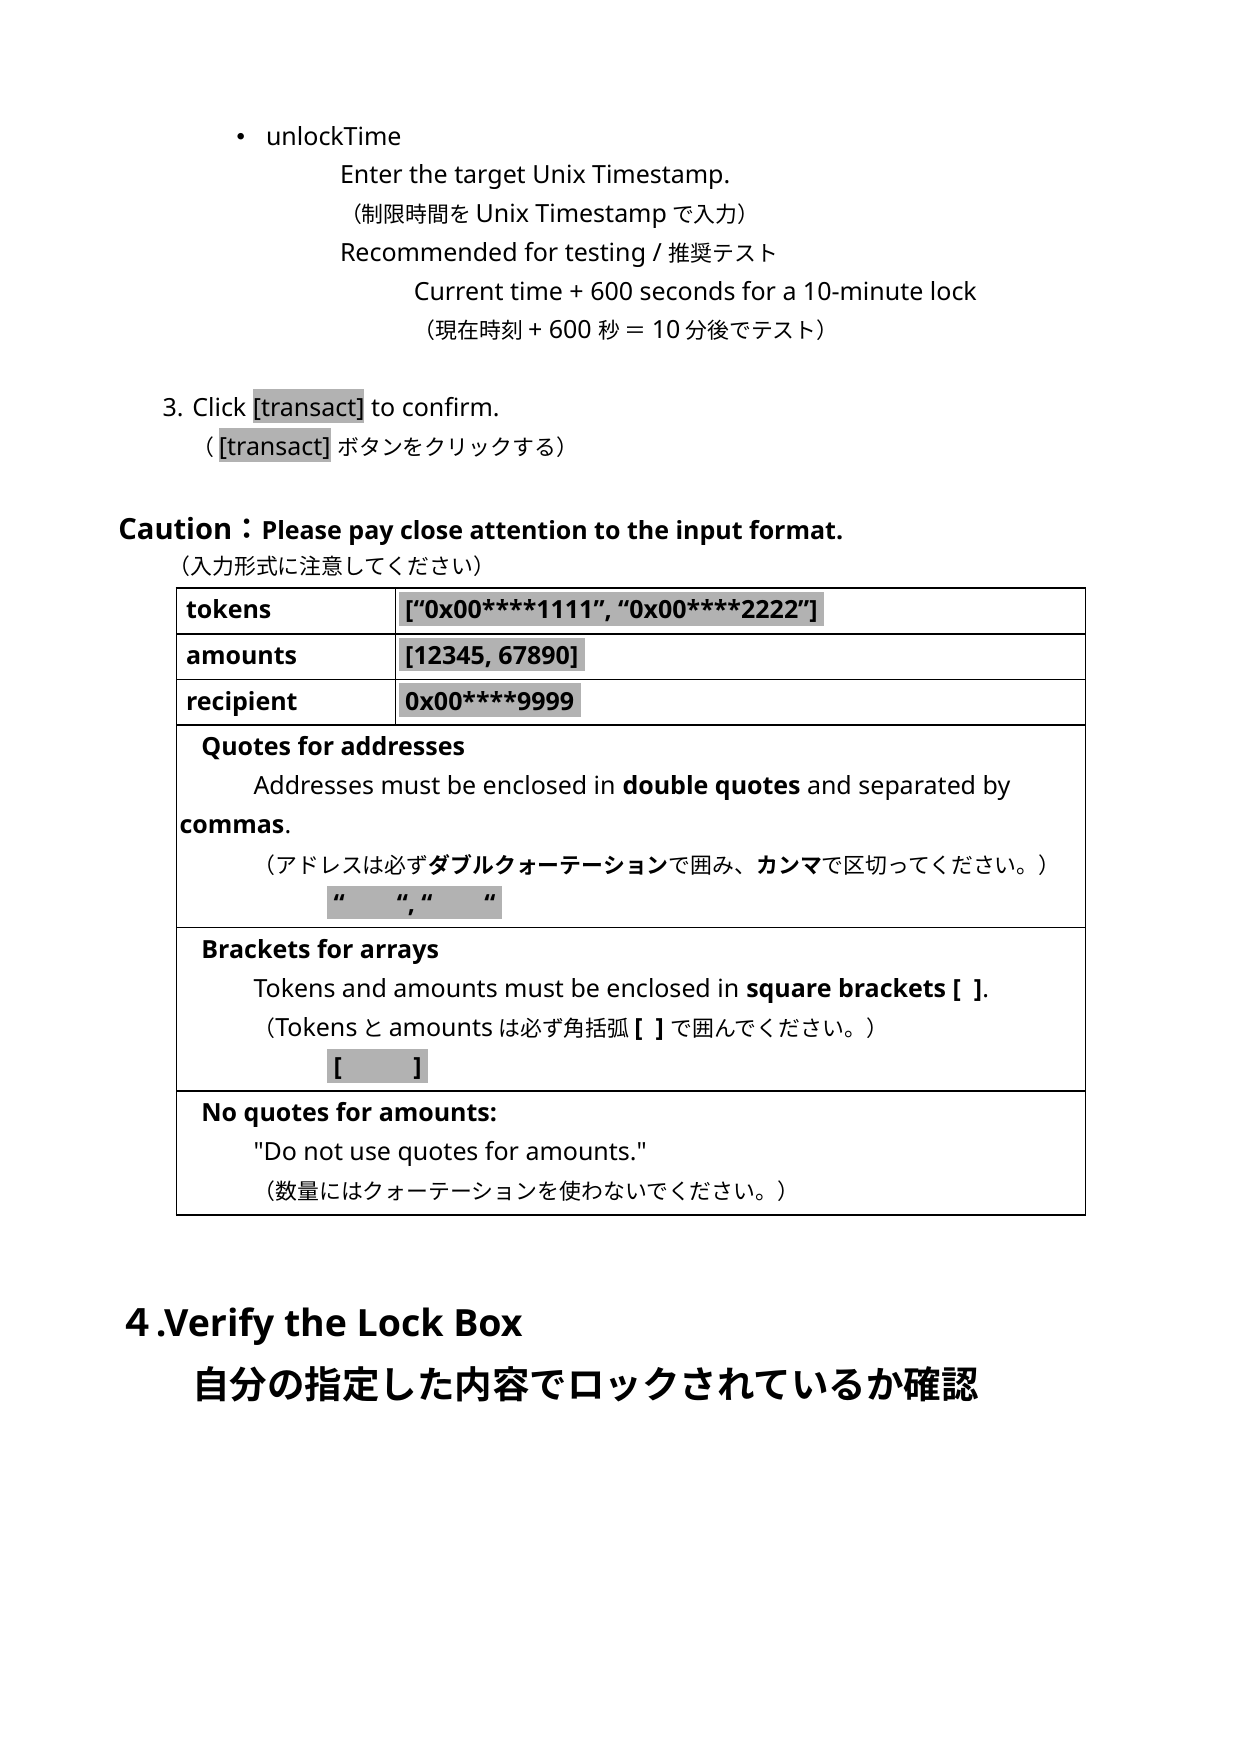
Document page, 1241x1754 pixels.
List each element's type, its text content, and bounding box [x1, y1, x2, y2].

text （入力形式に注意してください） [118, 548, 1122, 582]
text 自分の指定した内容でロックされているか確認 [118, 1355, 1122, 1410]
table_cell No quotes for amounts: "Do not use quotes for amounts." （数量にはクォーテーションを使わないでください。） [177, 1092, 1085, 1214]
list Click [transact] to confirm. [162, 389, 1122, 423]
list （ [transact] ボタンをクリックする） [162, 428, 1122, 462]
table_cell 0x00****9999 [396, 680, 1085, 724]
text Caution：Please pay close attention to the input format. [118, 506, 1122, 548]
table_cell Brackets for arrays Tokens and amounts must be enclosed in square brackets [ ]. （Tokensとamountsは必ず角括弧 [ ] で囲んでください。） [ ] [177, 928, 1085, 1090]
table_cell recipient [177, 680, 395, 724]
list Current time + 600 seconds for a 10-minute lock [384, 273, 1122, 307]
list Recommended for testing / 推奨テスト [310, 234, 1122, 268]
list Enter the target Unix Timestamp. [310, 157, 1122, 191]
list unlockTime [236, 118, 1122, 152]
table_header tokens [177, 589, 395, 633]
text ４.Verify the Lock Box [118, 1293, 1122, 1348]
list （制限時間をUnix Timestampで入力） [310, 196, 1122, 230]
table_cell [12345, 67890] [396, 635, 1085, 679]
list （現在時刻 + 600 秒 ＝ 10分後でテスト） [384, 312, 1122, 346]
table_header [“0x00****1111”, “0x00****2222”] [396, 589, 1085, 633]
table_cell amounts [177, 635, 395, 679]
table_cell Quotes for addresses Addresses must be enclosed in double quotes and separated by commas. （アドレスは必ずダブルクォーテーションで囲み、カンマで区切ってください。） “ “, “ “ [177, 726, 1085, 927]
